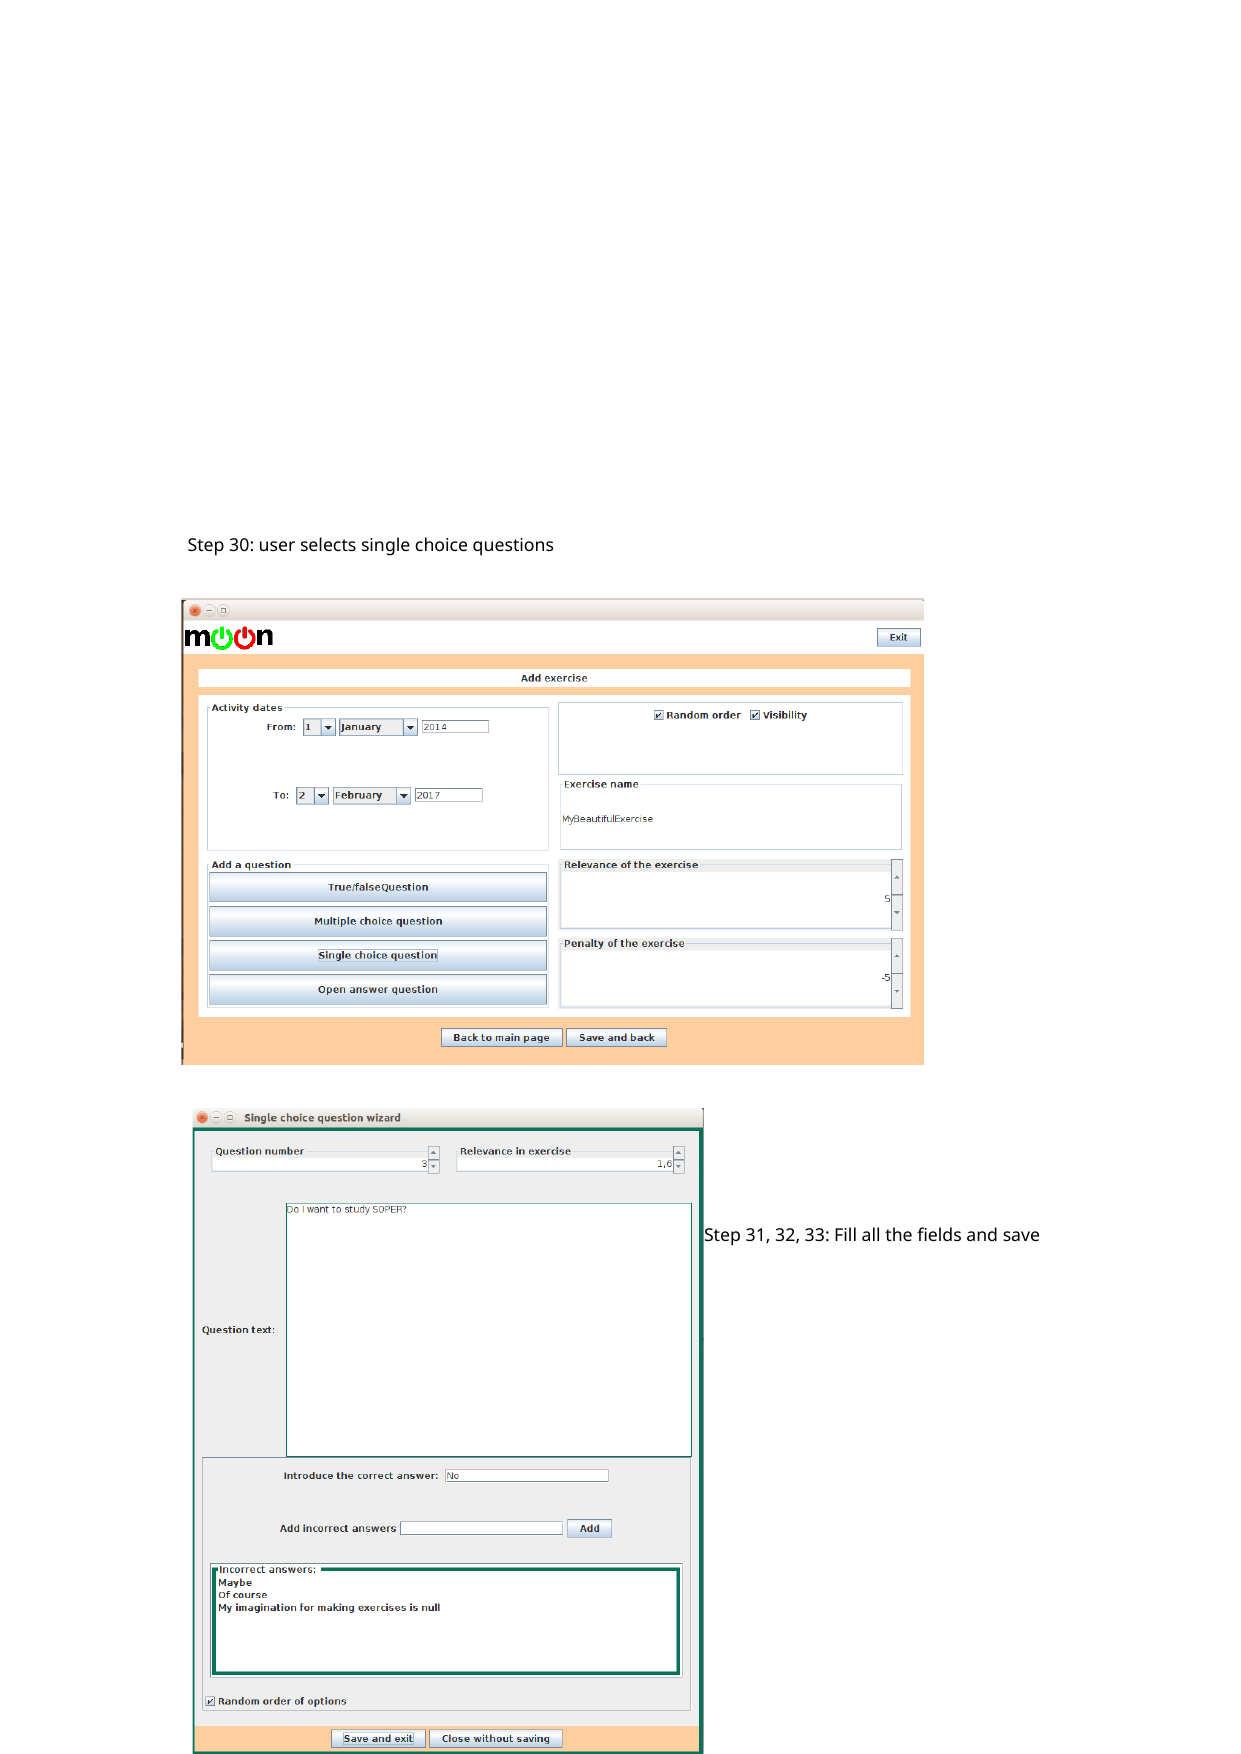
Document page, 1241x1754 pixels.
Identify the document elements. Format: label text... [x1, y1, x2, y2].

picture [192, 1108, 704, 1754]
text Step 30: user selects single choice questions [187, 532, 1053, 556]
text Step 31, 32, 33: Fill all the fields and save [704, 1222, 1053, 1246]
picture [181, 598, 924, 1065]
